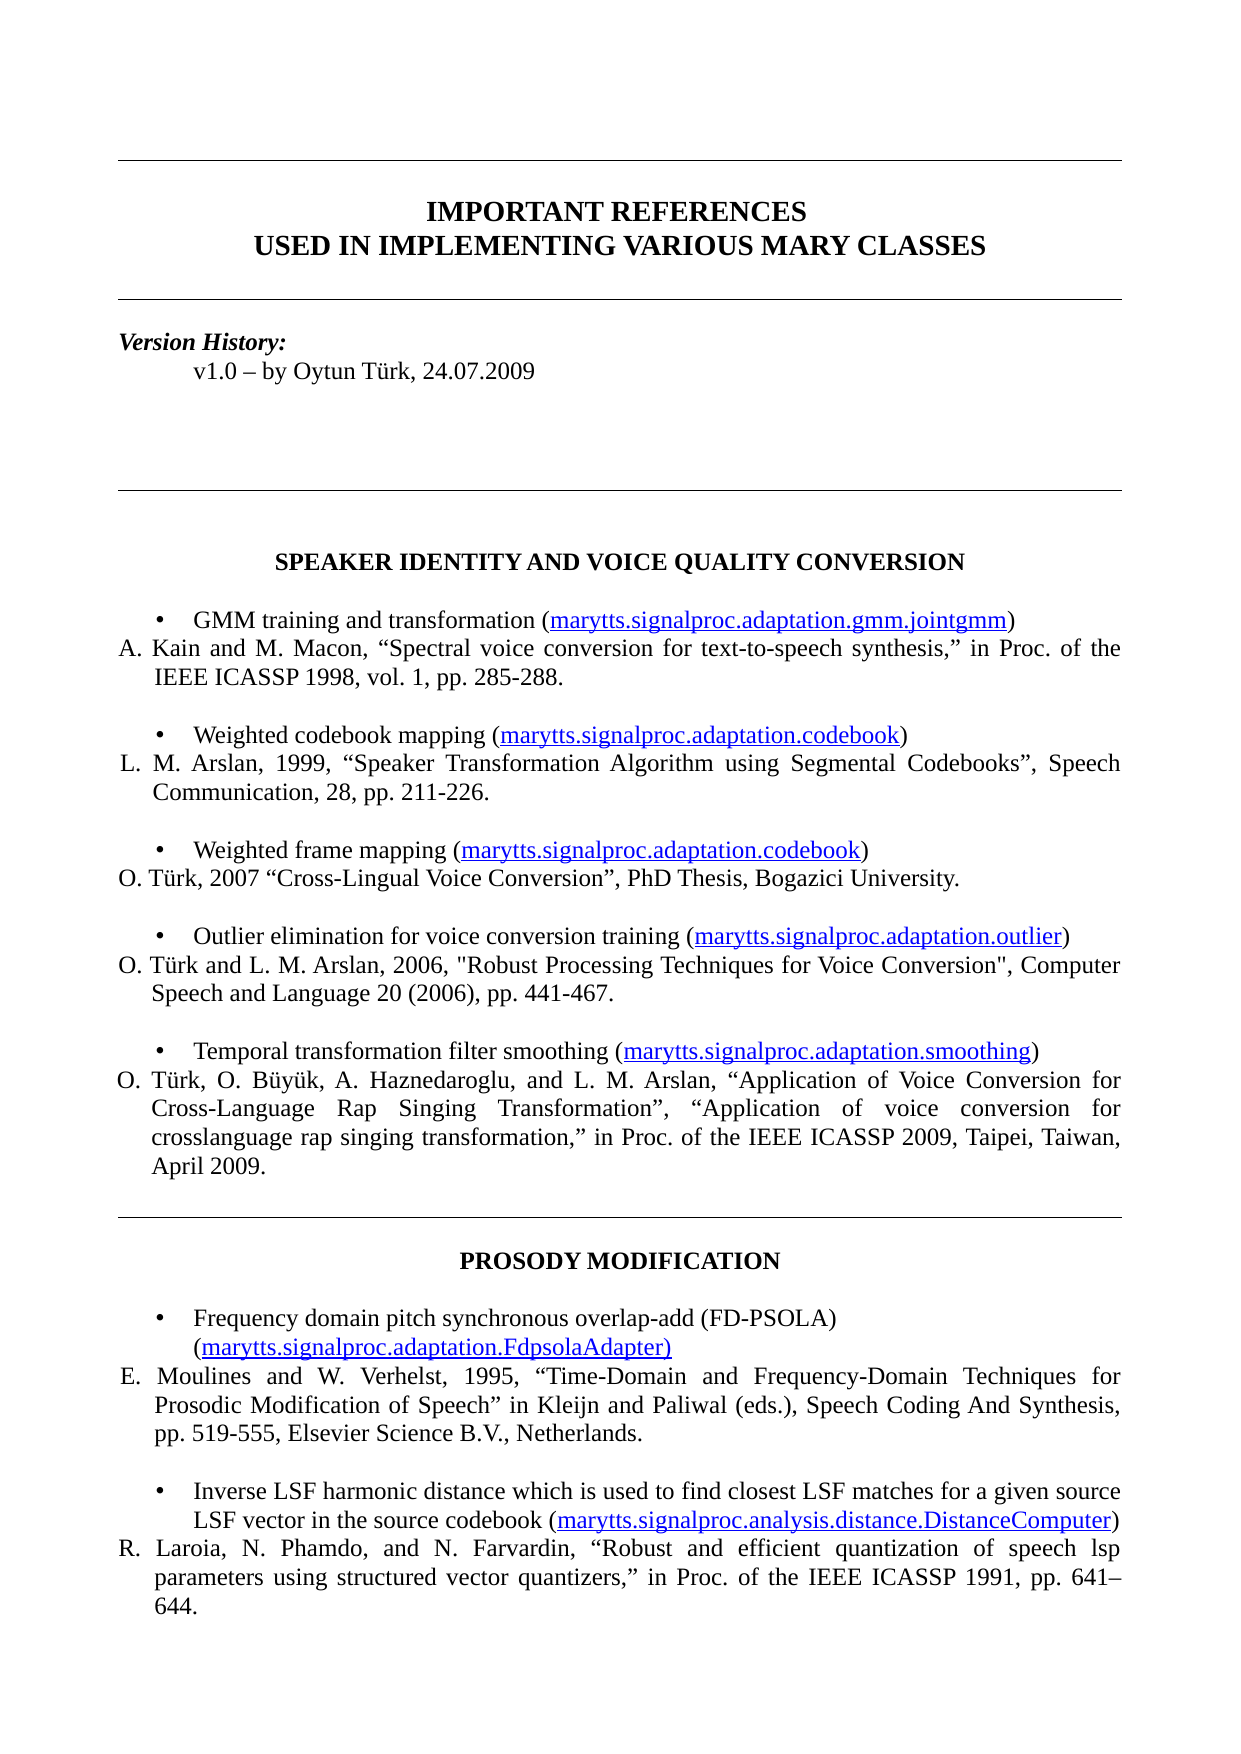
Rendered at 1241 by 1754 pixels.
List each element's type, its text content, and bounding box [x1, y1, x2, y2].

text O. Türk, 2007 “Cross-Lingual Voice Conversion”, PhD Thesis, Bogazici University. [118, 863, 1122, 892]
list Temporal transformation filter smoothing (marytts.signalproc.adaptation.smoothing) [156, 1036, 1122, 1065]
text E. Moulines and W. Verhelst, 1995, “Time-Domain and Frequency-Domain Techniques for Prosodic Modification of Speech” in Kleijn and Paliwal (eds.), Speech Coding And Synthesis, pp. 519-555, Elsevier Science B.V., Netherlands. [120, 1361, 1122, 1447]
list Outlier elimination for voice conversion training (marytts.signalproc.adaptation.outlier) [156, 921, 1122, 950]
text Version History: [118, 327, 1122, 356]
text O. Türk, O. Büyük, A. Haznedaroglu, and L. M. Arslan, “Application of Voice Conversion for Cross-Language Rap Singing Transformation”, “Application of voice conversion for crosslanguage rap singing transformation,” in Proc. of the IEEE ICASSP 2009, Taipei, Taiwan, April 2009. [117, 1065, 1122, 1180]
text PROSODY MODIFICATION [118, 1246, 1122, 1275]
list Inverse LSF harmonic distance which is used to find closest LSF matches for a given source LSF vector in the source codebook (marytts.signalproc.analysis.distance.DistanceComputer) [156, 1476, 1122, 1533]
text SPEAKER IDENTITY AND VOICE QUALITY CONVERSION [118, 547, 1122, 576]
text R. Laroia, N. Phamdo, and N. Farvardin, “Robust and efficient quantization of speech lsp parameters using structured vector quantizers,” in Proc. of the IEEE ICASSP 1991, pp. 641–644. [118, 1533, 1122, 1620]
list v1.0 – by Oytun Türk, 24.07.2009 [156, 356, 1122, 385]
list GMM training and transformation (marytts.signalproc.adaptation.gmm.jointgmm) [156, 605, 1122, 633]
text IMPORTANT REFERENCES [118, 194, 1122, 228]
text USED IN IMPLEMENTING VARIOUS MARY CLASSES [118, 228, 1122, 261]
list Weighted codebook mapping (marytts.signalproc.adaptation.codebook) [156, 720, 1122, 748]
text A. Kain and M. Macon, “Spectral voice conversion for text-to-speech synthesis,” in Proc. of the IEEE ICASSP 1998, vol. 1, pp. 285-288. [118, 633, 1122, 691]
list (marytts.signalproc.adaptation.FdpsolaAdapter) [156, 1332, 1122, 1361]
list Frequency domain pitch synchronous overlap-add (FD-PSOLA) [156, 1303, 1122, 1332]
text L. M. Arslan, 1999, “Speaker Transformation Algorithm using Segmental Codebooks”, Speech Communication, 28, pp. 211-226. [120, 748, 1122, 806]
list Weighted frame mapping (marytts.signalproc.adaptation.codebook) [156, 835, 1122, 863]
text O. Türk and L. M. Arslan, 2006, "Robust Processing Techniques for Voice Conversion", Computer Speech and Language 20 (2006), pp. 441-467. [118, 950, 1122, 1007]
